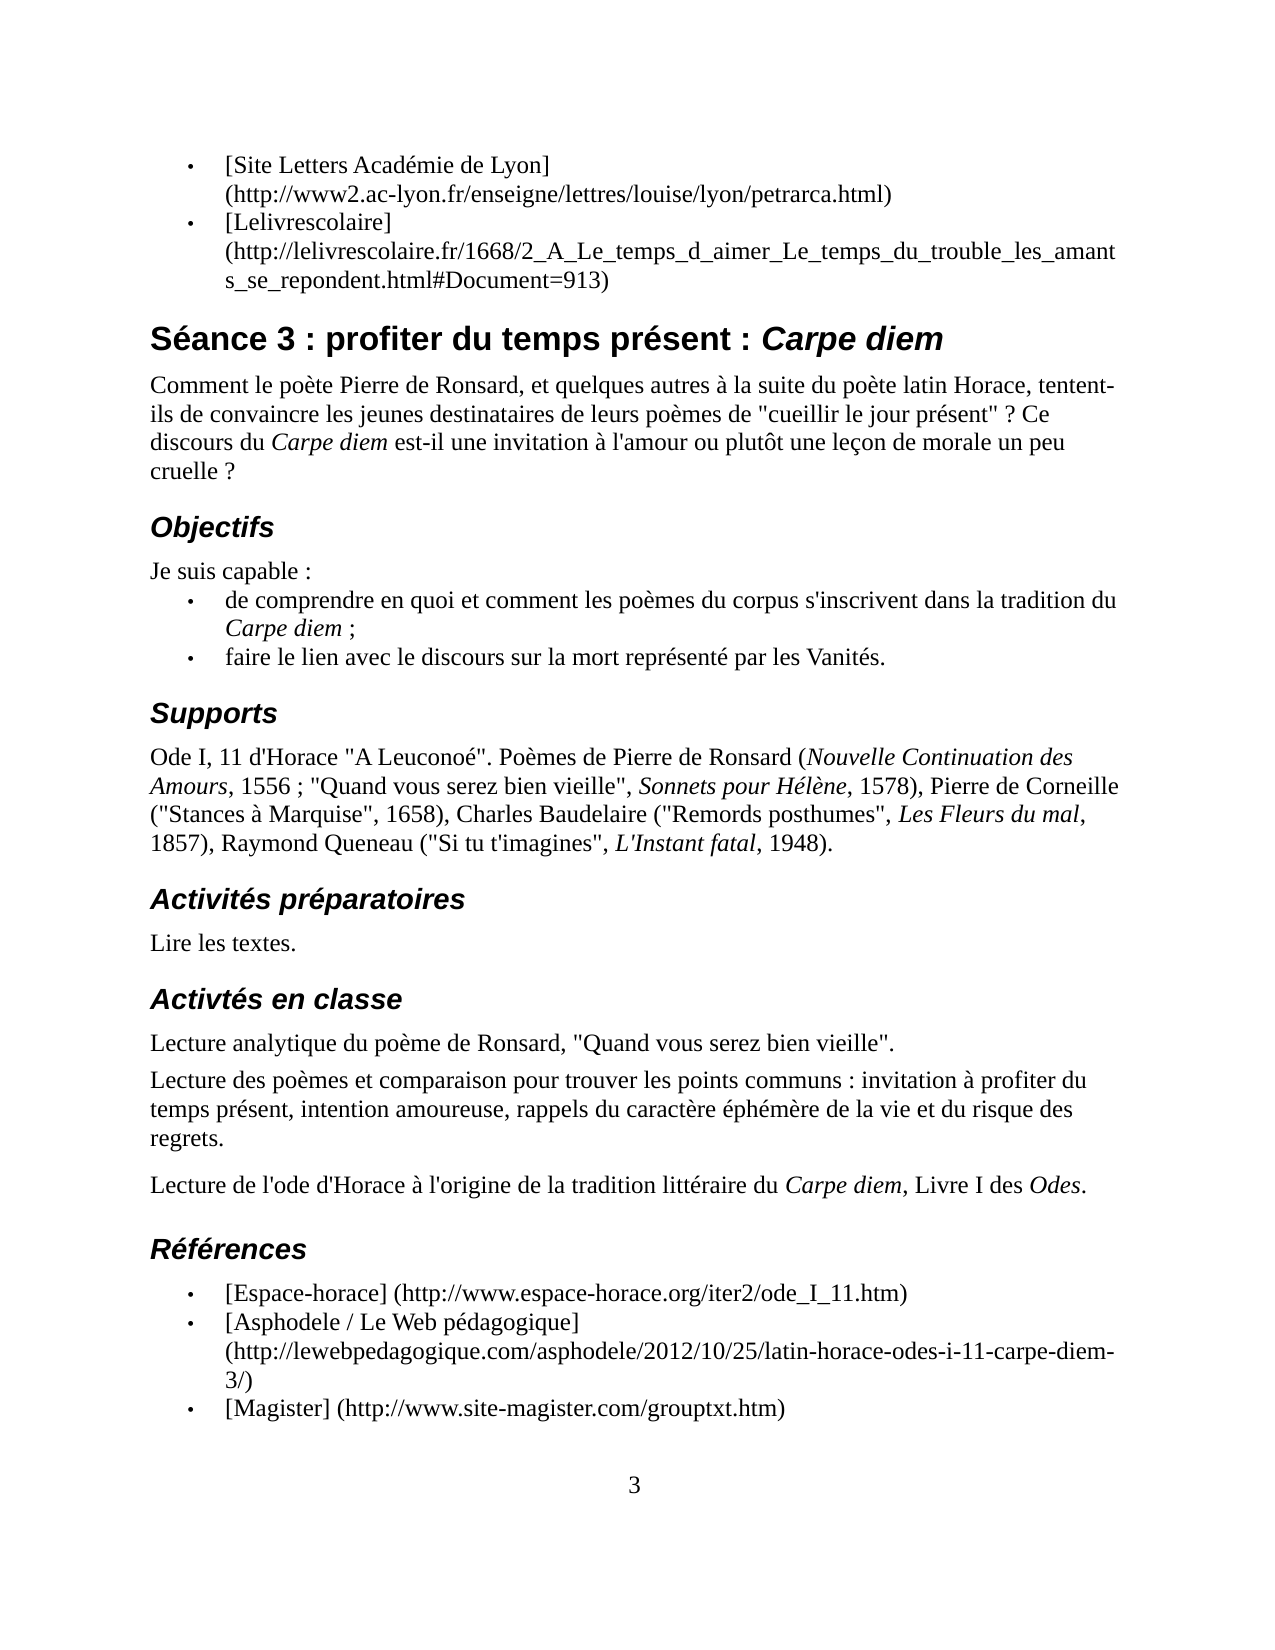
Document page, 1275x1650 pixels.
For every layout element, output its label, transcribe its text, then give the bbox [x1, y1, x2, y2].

list faire le lien avec le discours sur la mort représenté par les Vanités. [187, 642, 1125, 671]
list de comprendre en quoi et comment les poèmes du corpus s'inscrivent dans la tradition du Carpe diem ; [187, 585, 1125, 642]
list [Magister] (http://www.site-magister.com/grouptxt.htm) [187, 1393, 1125, 1422]
text Lecture analytique du poème de Ronsard, "Quand vous serez bien vieille". [150, 1028, 1125, 1057]
subtitle Activtés en classe [150, 982, 1125, 1015]
subtitle Supports [150, 696, 1125, 729]
text Lire les textes. [150, 928, 1125, 957]
text Lecture des poèmes et comparaison pour trouver les points communs : invitation à profiter du temps présent, intention amoureuse, rappels du caractère éphémère de la vie et du risque des regrets. [150, 1066, 1125, 1152]
subtitle Séance 3 : profiter du temps présent : Carpe diem [150, 319, 1125, 357]
subtitle Objectifs [150, 510, 1125, 543]
text Ode I, 11 d'Horace "A Leuconoé". Poèmes de Pierre de Ronsard (Nouvelle Continuation des Amours, 1556 ; "Quand vous serez bien vieille", Sonnets pour Hélène, 1578), Pierre de Corneille ("Stances à Marquise", 1658), Charles Baudelaire ("Remords posthumes", Les Fleurs du mal, 1857), Raymond Queneau ("Si tu t'imagines", L'Instant fatal, 1948). [150, 742, 1125, 857]
text Comment le poète Pierre de Ronsard, et quelques autres à la suite du poète latin Horace, tentent-ils de convaincre les jeunes destinataires de leurs poèmes de "cueillir le jour présent" ? Ce discours du Carpe diem est-il une invitation à l'amour ou plutôt une leçon de morale un peu cruelle ? [150, 370, 1125, 485]
list [Lelivrescolaire] (http://lelivrescolaire.fr/1668/2_A_Le_temps_d_aimer_Le_temps_du_trouble_les_amants_se_repondent.html#Document=913) [187, 207, 1125, 294]
subtitle Activités préparatoires [150, 882, 1125, 916]
subtitle Références [150, 1232, 1125, 1266]
text Lecture de l'ode d'Horace à l'origine de la tradition littéraire du Carpe diem, Livre I des Odes. [150, 1170, 1125, 1198]
list [Site Letters Académie de Lyon] (http://www2.ac-lyon.fr/enseigne/lettres/louise/lyon/petrarca.html) [187, 150, 1125, 207]
text Je suis capable : [150, 556, 1125, 585]
list [Asphodele / Le Web pédagogique] (http://lewebpedagogique.com/asphodele/2012/10/25/latin-horace-odes-i-11-carpe-diem-3/) [187, 1307, 1125, 1393]
list [Espace-horace] (http://www.espace-horace.org/iter2/ode_I_11.htm) [187, 1278, 1125, 1307]
